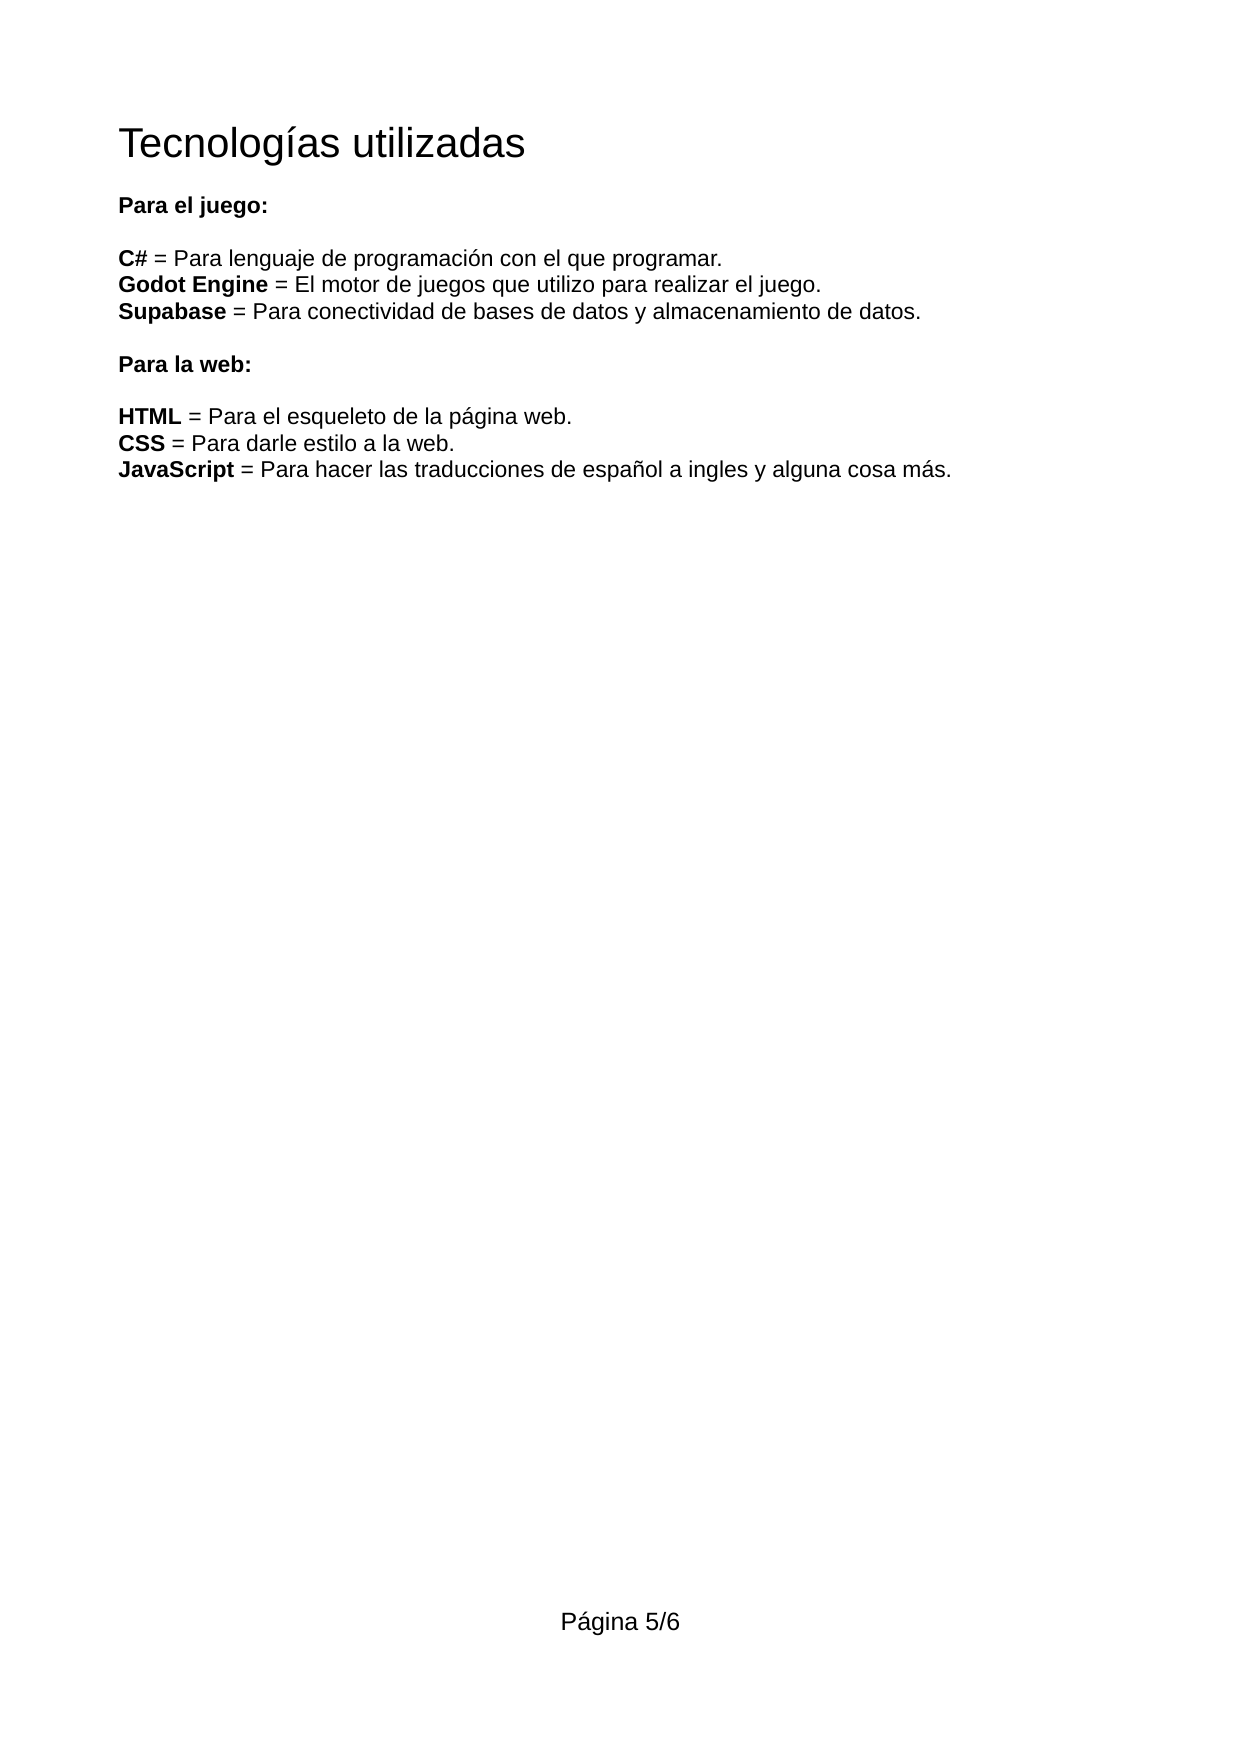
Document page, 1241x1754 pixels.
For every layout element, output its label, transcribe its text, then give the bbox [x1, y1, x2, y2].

text JavaScript = Para hacer las traducciones de español a ingles y alguna cosa más. [118, 456, 1122, 482]
text Para la web: [118, 351, 1122, 377]
text Godot Engine = El motor de juegos que utilizo para realizar el juego. [118, 271, 1122, 298]
text Tecnologías utilizadas [118, 118, 1122, 166]
text HTML = Para el esqueleto de la página web. [118, 403, 1122, 429]
text C# = Para lenguaje de programación con el que programar. [118, 245, 1122, 271]
text Supabase = Para conectividad de bases de datos y almacenamiento de datos. [118, 298, 1122, 324]
text Para el juego: [118, 192, 1122, 219]
text CSS = Para darle estilo a la web. [118, 429, 1122, 456]
